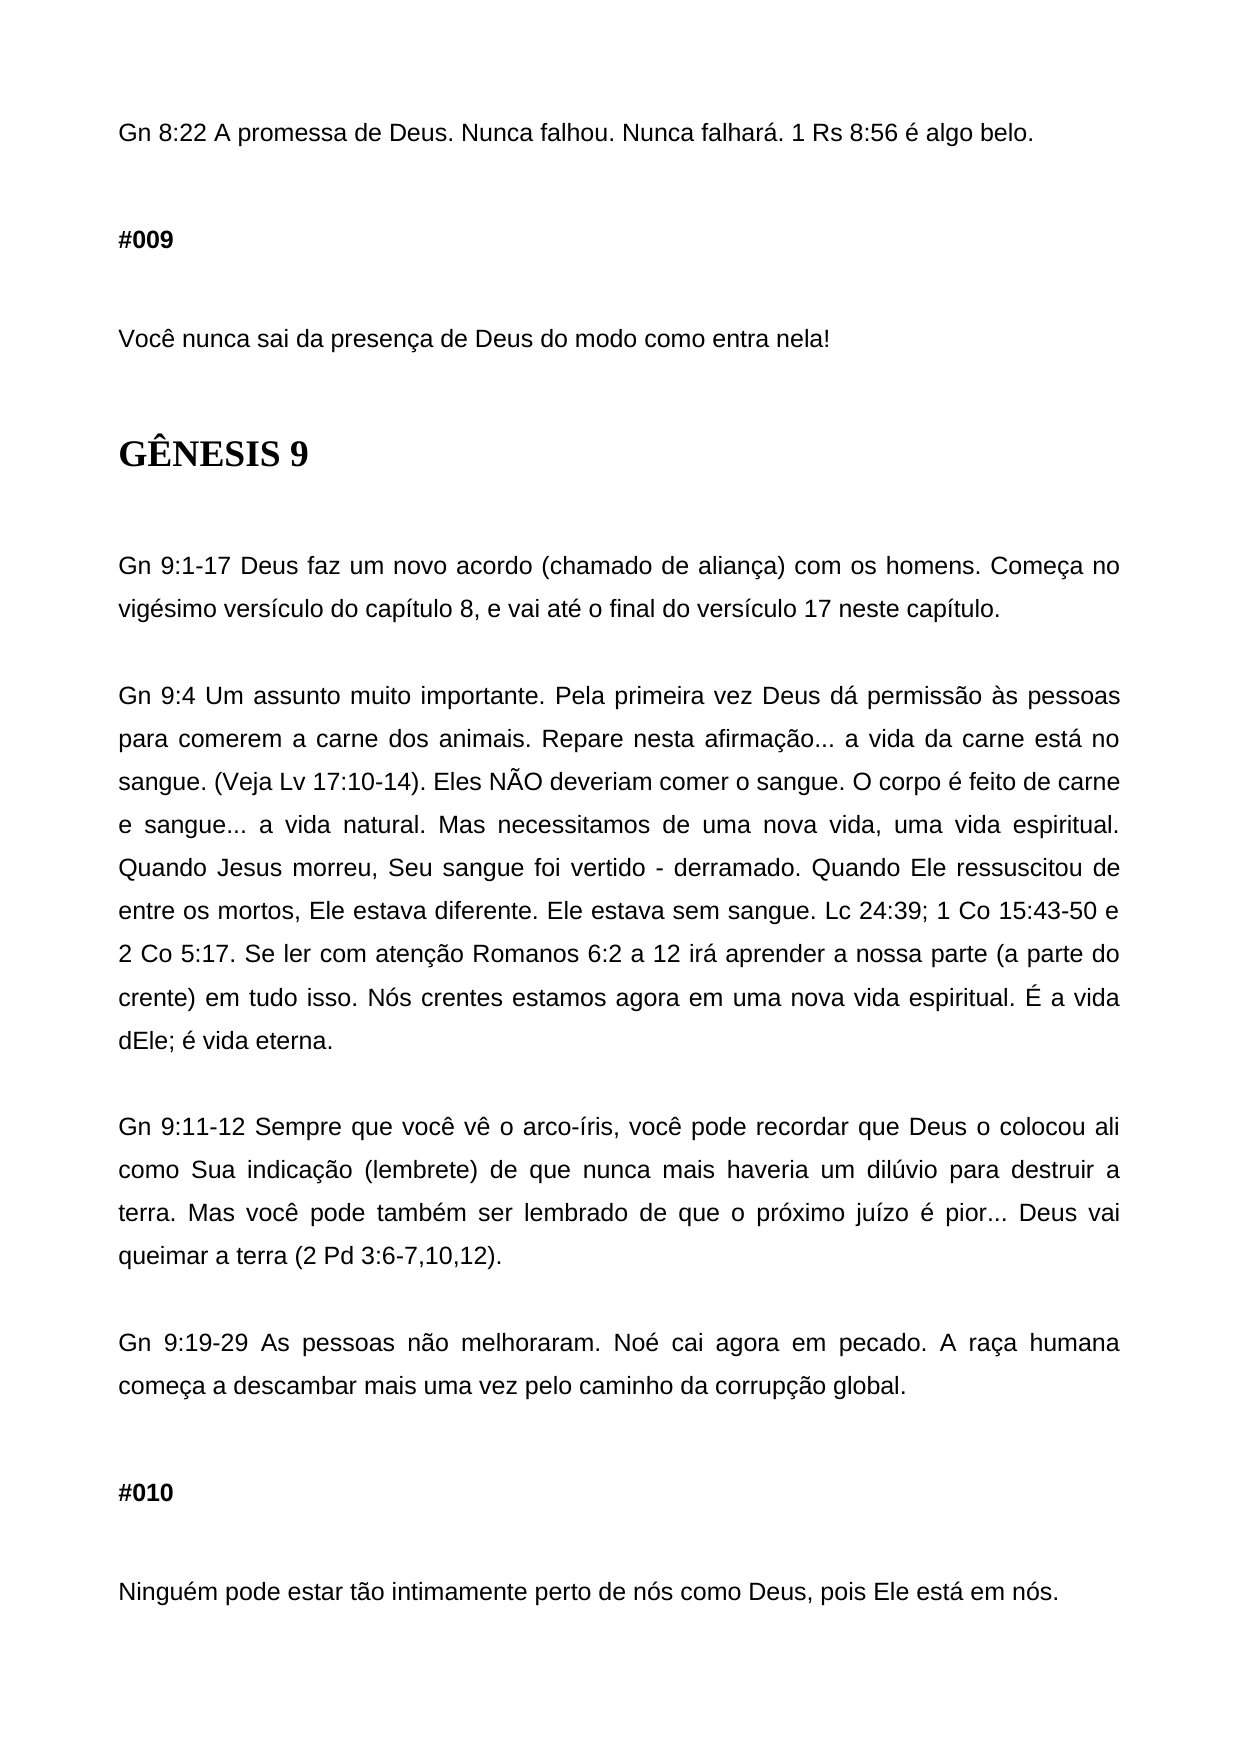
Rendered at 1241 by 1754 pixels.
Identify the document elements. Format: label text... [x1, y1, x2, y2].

text Gn 8:22 A promessa de Deus. Nunca falhou. Nunca falhará. 1 Rs 8:56 é algo belo. [118, 118, 1122, 147]
text Gn 9:11-12 Sempre que você vê o arco-íris, você pode recordar que Deus o colocou ali como Sua indicação (lembrete) de que nunca mais haveria um dilúvio para destruir a terra. Mas você pode também ser lembrado de que o próximo juízo é pior... Deus vai queimar a terra (2 Pd 3:6-7,10,12). [118, 1112, 1122, 1270]
text Ninguém pode estar tão intimamente perto de nós como Deus, pois Ele está em nós. [118, 1577, 1122, 1605]
text Gn 9:1-17 Deus faz um novo acordo (chamado de aliança) com os homens. Começa no vigésimo versículo do capítulo 8, e vai até o final do versículo 17 neste capítulo. [118, 551, 1122, 623]
text Gn 9:4 Um assunto muito importante. Pela primeira vez Deus dá permissão às pessoas para comerem a carne dos animais. Repare nesta afirmação... a vida da carne está no sangue. (Veja Lv 17:10-14). Eles NÃO deveriam comer o sangue. O corpo é feito de carne e sangue... a vida natural. Mas necessitamos de uma nova vida, uma vida espiritual. Quando Jesus morreu, Seu sangue foi vertido - derramado. Quando Ele ressuscitou de entre os mortos, Ele estava diferente. Ele estava sem sangue. Lc 24:39; 1 Co 15:43-50 e 2 Co 5:17. Se ler com atenção Romanos 6:2 a 12 irá aprender a nossa parte (a parte do crente) em tudo isso. Nós crentes estamos agora em uma nova vida espiritual. É a vida dEle; é vida eterna. [118, 681, 1122, 1054]
subtitle GÊNESIS 9 [118, 431, 1122, 474]
subtitle #010 [118, 1478, 1122, 1507]
subtitle #009 [118, 225, 1122, 254]
text Gn 9:19-29 As pessoas não melhoraram. Noé cai agora em pecado. A raça humana começa a descambar mais uma vez pelo caminho da corrupção global. [118, 1328, 1122, 1399]
text Você nunca sai da presença de Deus do modo como entra nela! [118, 324, 1122, 353]
